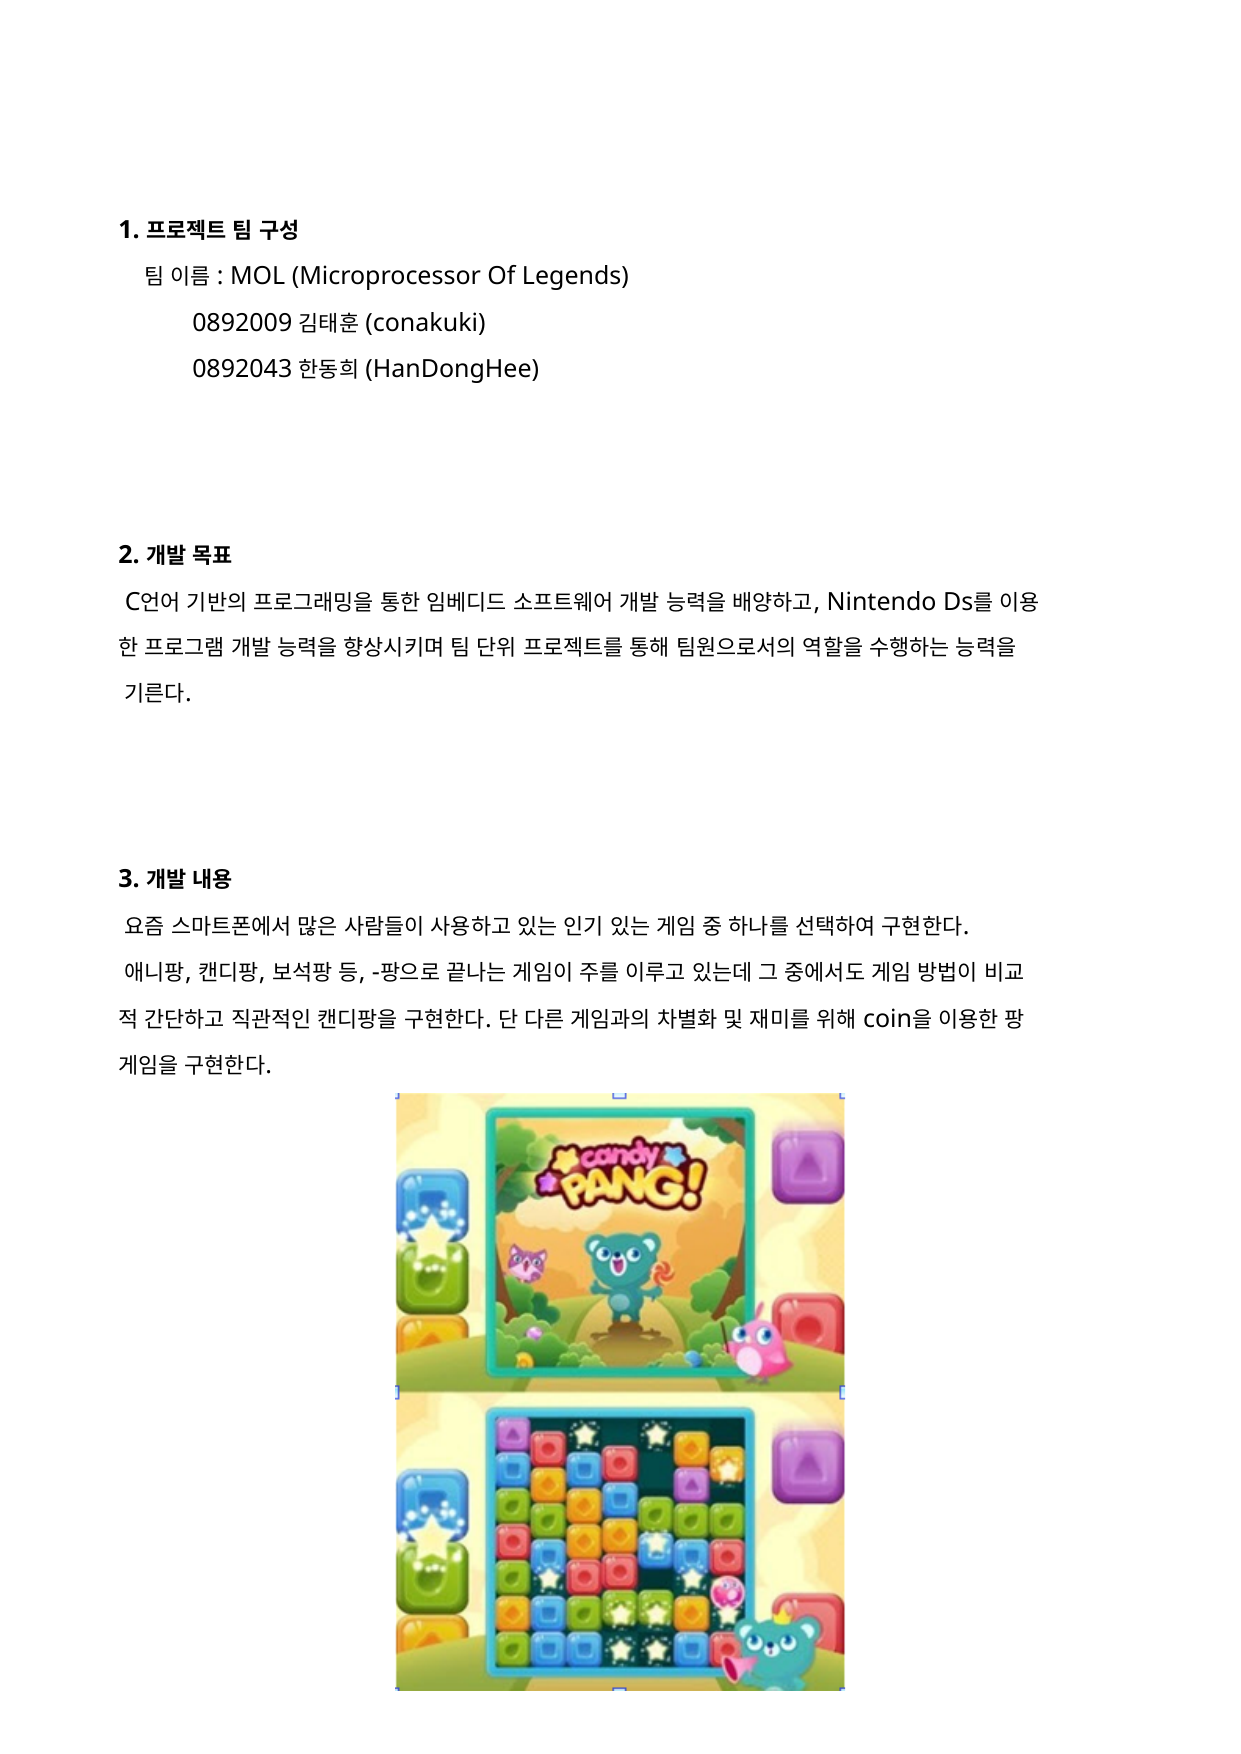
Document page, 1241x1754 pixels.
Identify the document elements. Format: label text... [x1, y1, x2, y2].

text 요즘 스마트폰에서 많은 사람들이 사용하고 있는 인기 있는 게임 중 하나를 선택하여 구현한다. [118, 907, 1122, 941]
text 0892009 김태훈 (conakuki) [118, 304, 1122, 338]
text 적 간단하고 직관적인 캔디팡을 구현한다. 단 다른 게임과의 차별화 및 재미를 위해 coin을 이용한 팡 [118, 1000, 1122, 1034]
text C언어 기반의 프로그래밍을 통한 임베디드 소프트웨어 개발 능력을 배양하고, Nintendo Ds를 이용 [118, 584, 1122, 618]
text 3. 개발 내용 [118, 861, 1122, 895]
text 1. 프로젝트 팀 구성 [118, 211, 1122, 245]
text 팀 이름 : MOL (Microprocessor Of Legends) [118, 258, 1122, 292]
text 0892043 한동희 (HanDongHee) [118, 351, 1122, 385]
text 한 프로그램 개발 능력을 향상시키며 팀 단위 프로젝트를 통해 팀원으로서의 역할을 수행하는 능력을 [118, 630, 1122, 662]
text 2. 개발 목표 [118, 537, 1122, 571]
text 애니팡, 캔디팡, 보석팡 등, -팡으로 끝나는 게임이 주를 이루고 있는데 그 중에서도 게임 방법이 비교 [118, 954, 1122, 988]
text 기른다. [118, 674, 1122, 708]
text 게임을 구현한다. [118, 1047, 1122, 1081]
